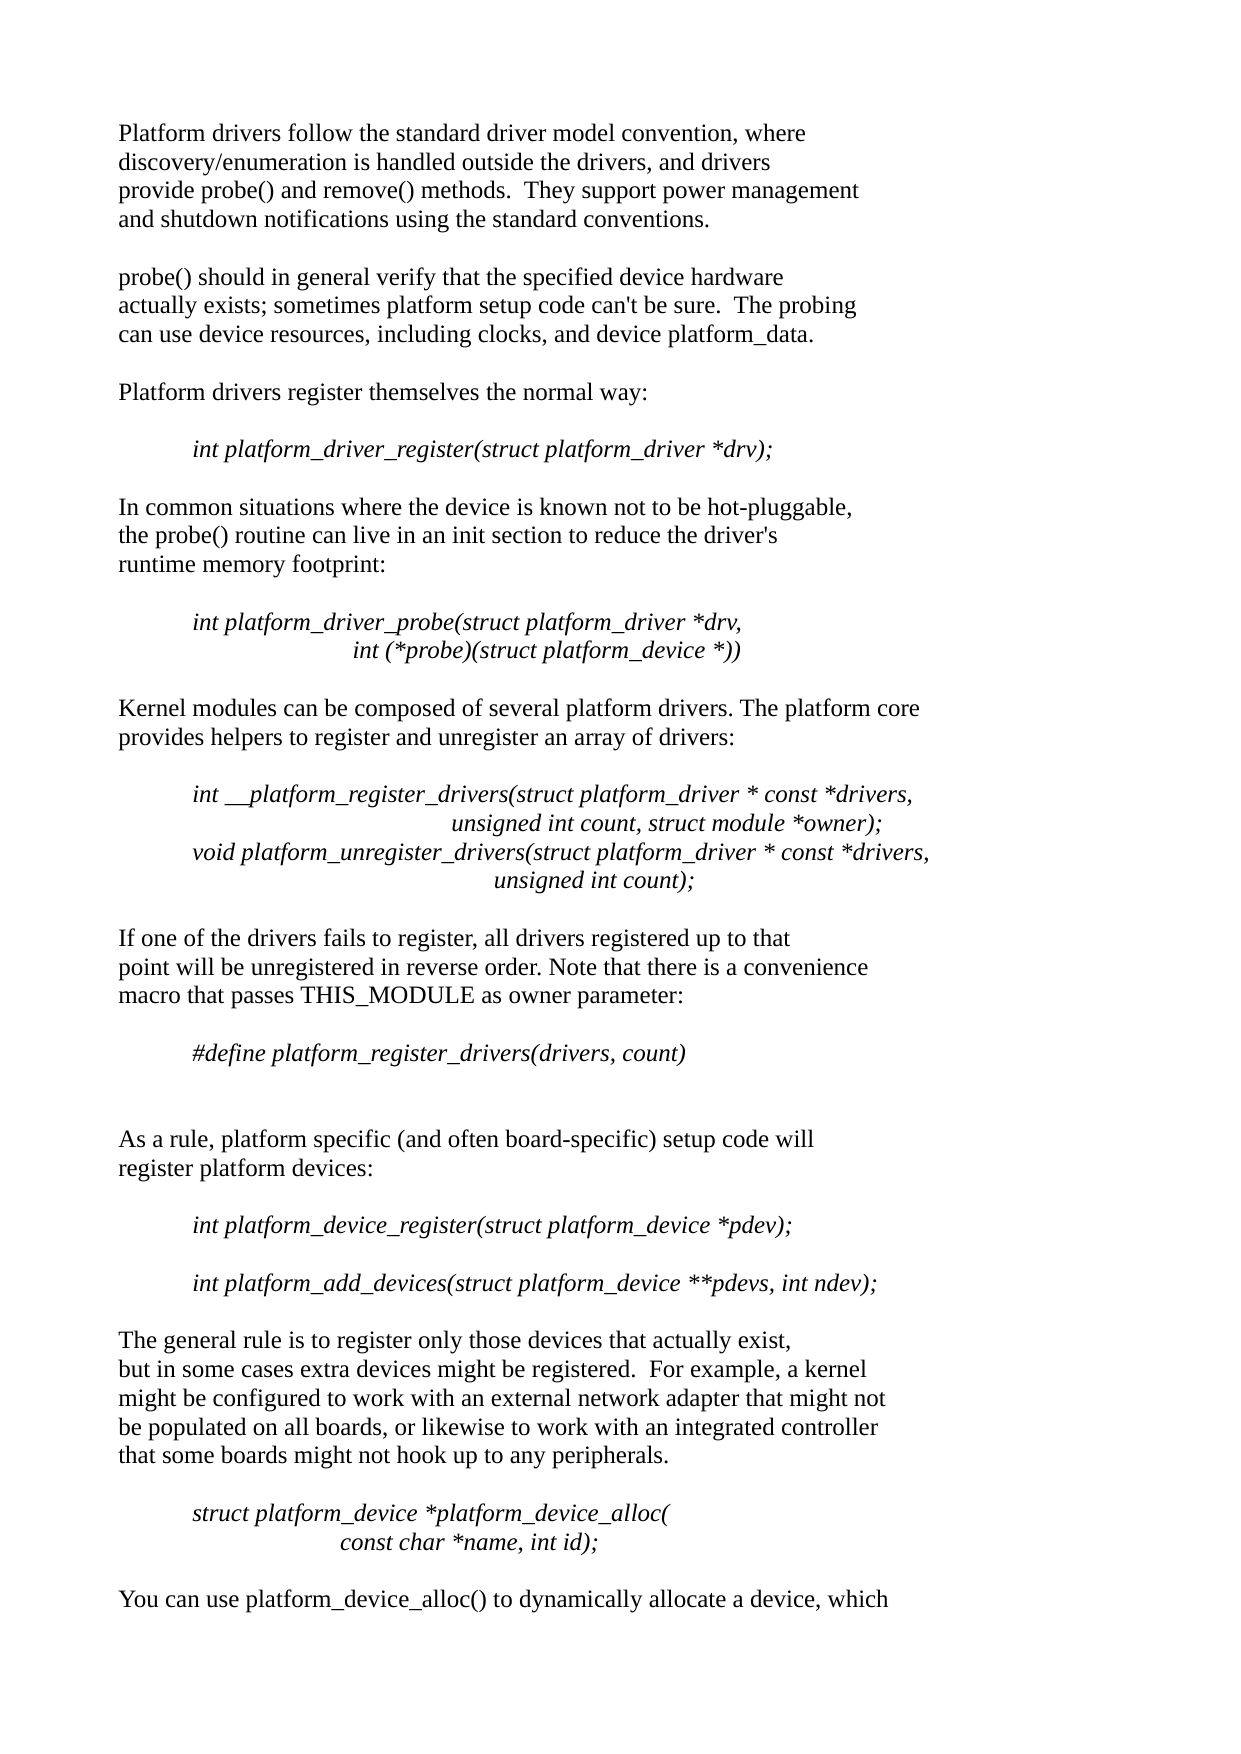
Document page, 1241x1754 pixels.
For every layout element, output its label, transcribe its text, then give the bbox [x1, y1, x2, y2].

text void platform_unregister_drivers(struct platform_driver * const *drivers, [118, 837, 1122, 866]
text that some boards might not hook up to any peripherals. [118, 1441, 1122, 1469]
text unsigned int count, struct module *owner); [118, 808, 1122, 837]
text but in some cases extra devices might be registered. For example, a kernel [118, 1354, 1122, 1383]
text const char *name, int id); [118, 1527, 1122, 1556]
text In common situations where the device is known not to be hot-pluggable, [118, 492, 1122, 521]
text provides helpers to register and unregister an array of drivers: [118, 722, 1122, 751]
text #define platform_register_drivers(drivers, count) [118, 1038, 1122, 1067]
text If one of the drivers fails to register, all drivers registered up to that [118, 923, 1122, 952]
text point will be unregistered in reverse order. Note that there is a convenience [118, 952, 1122, 981]
text macro that passes THIS_MODULE as owner parameter: [118, 981, 1122, 1009]
text int platform_driver_probe(struct platform_driver *drv, [118, 607, 1122, 636]
text int (*probe)(struct platform_device *)) [118, 636, 1122, 664]
text unsigned int count); [118, 866, 1122, 894]
text struct platform_device *platform_device_alloc( [118, 1498, 1122, 1527]
text int platform_driver_register(struct platform_driver *drv); [118, 434, 1122, 463]
text int platform_device_register(struct platform_device *pdev); [118, 1211, 1122, 1239]
text The general rule is to register only those devices that actually exist, [118, 1326, 1122, 1354]
text the probe() routine can live in an init section to reduce the driver's [118, 521, 1122, 549]
text You can use platform_device_alloc() to dynamically allocate a device, which [118, 1584, 1122, 1613]
text might be configured to work with an external network adapter that might not [118, 1383, 1122, 1412]
text int platform_add_devices(struct platform_device **pdevs, int ndev); [118, 1268, 1122, 1297]
text runtime memory footprint: [118, 549, 1122, 578]
text provide probe() and remove() methods. They support power management [118, 176, 1122, 204]
text Platform drivers follow the standard driver model convention, where [118, 118, 1122, 147]
text int __platform_register_drivers(struct platform_driver * const *drivers, [118, 779, 1122, 808]
text and shutdown notifications using the standard conventions. [118, 204, 1122, 233]
text As a rule, platform specific (and often board-specific) setup code will [118, 1124, 1122, 1153]
text be populated on all boards, or likewise to work with an integrated controller [118, 1412, 1122, 1441]
text probe() should in general verify that the specified device hardware [118, 262, 1122, 291]
text Platform drivers register themselves the normal way: [118, 377, 1122, 406]
text Kernel modules can be composed of several platform drivers. The platform core [118, 693, 1122, 722]
text actually exists; sometimes platform setup code can't be sure. The probing [118, 291, 1122, 319]
text discovery/enumeration is handled outside the drivers, and drivers [118, 147, 1122, 176]
text can use device resources, including clocks, and device platform_data. [118, 319, 1122, 348]
text register platform devices: [118, 1153, 1122, 1182]
